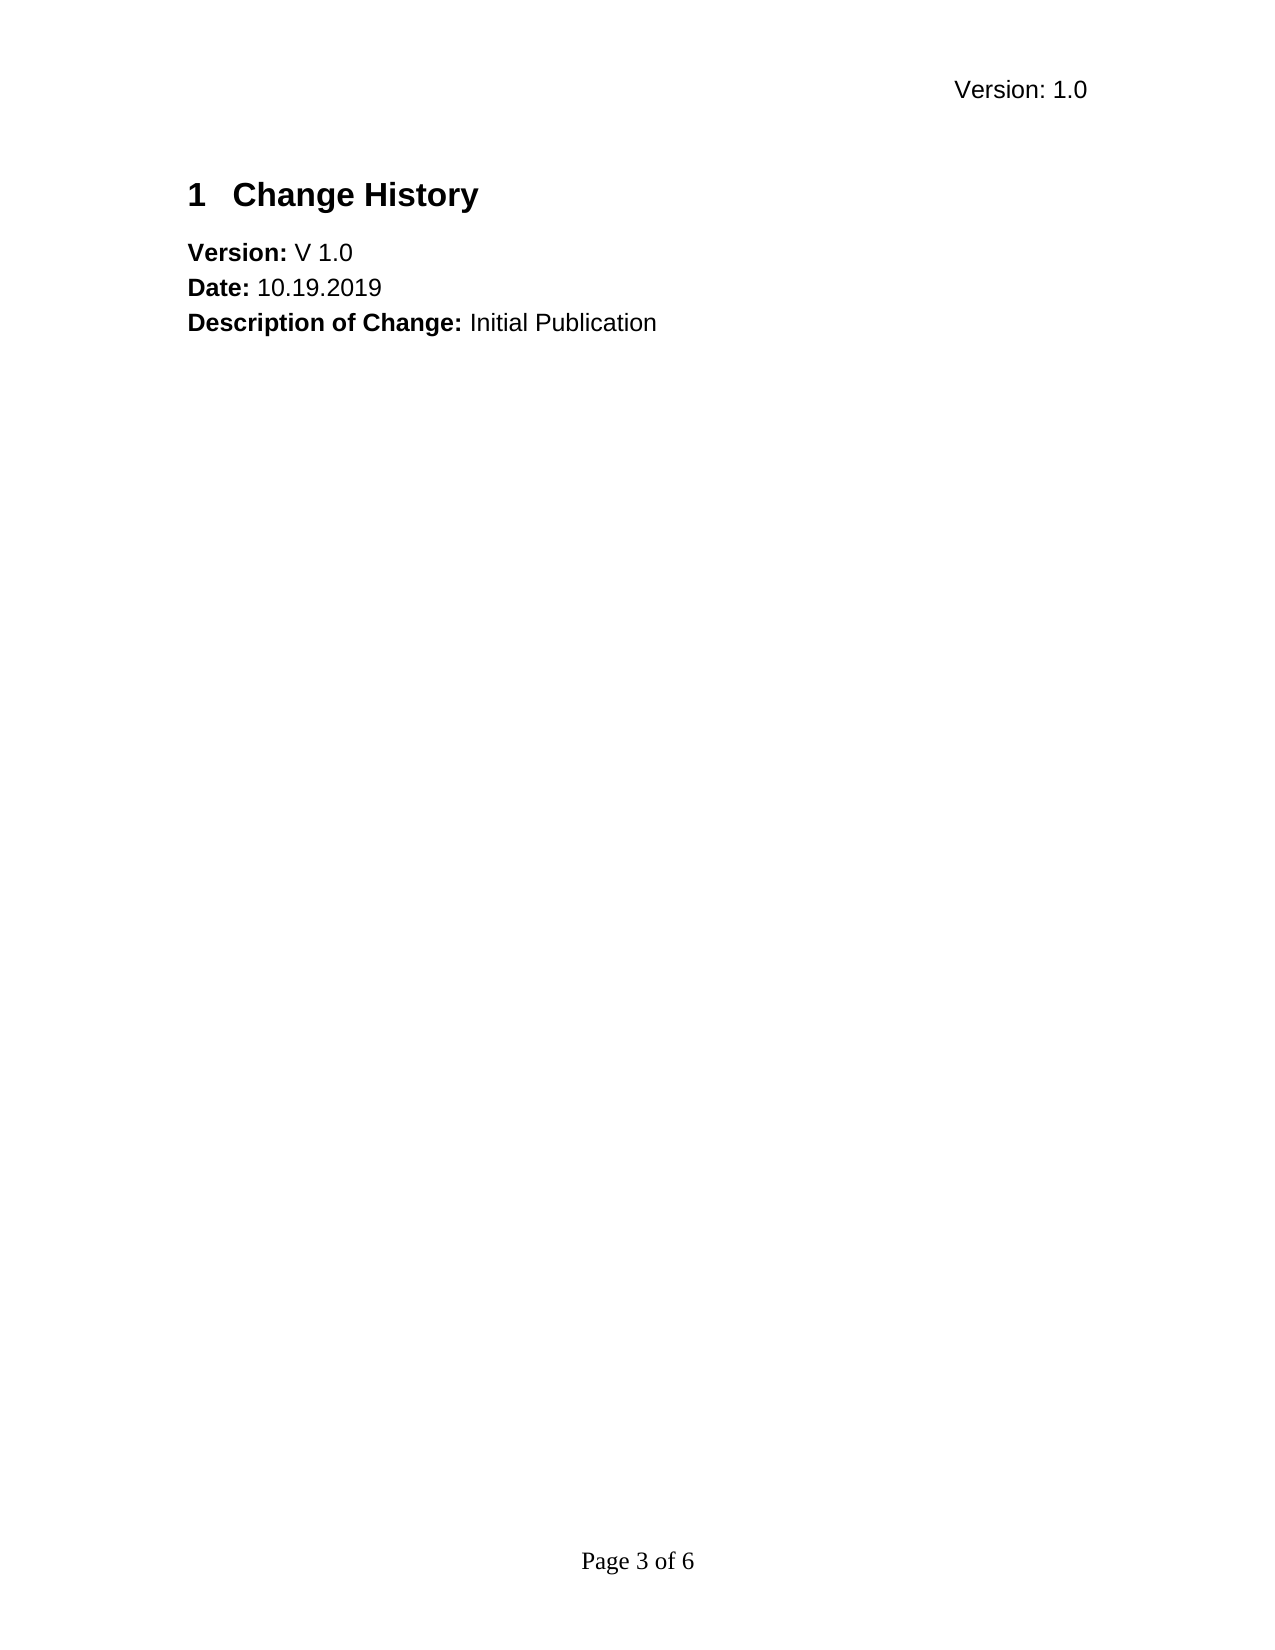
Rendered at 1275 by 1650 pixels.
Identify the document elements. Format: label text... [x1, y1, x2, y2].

subtitle Change History [187, 175, 1087, 213]
text Description of Change: Initial Publication [187, 308, 1087, 337]
text Date: 10.19.2019 [187, 273, 1087, 302]
text Version: V 1.0 [187, 238, 1087, 267]
